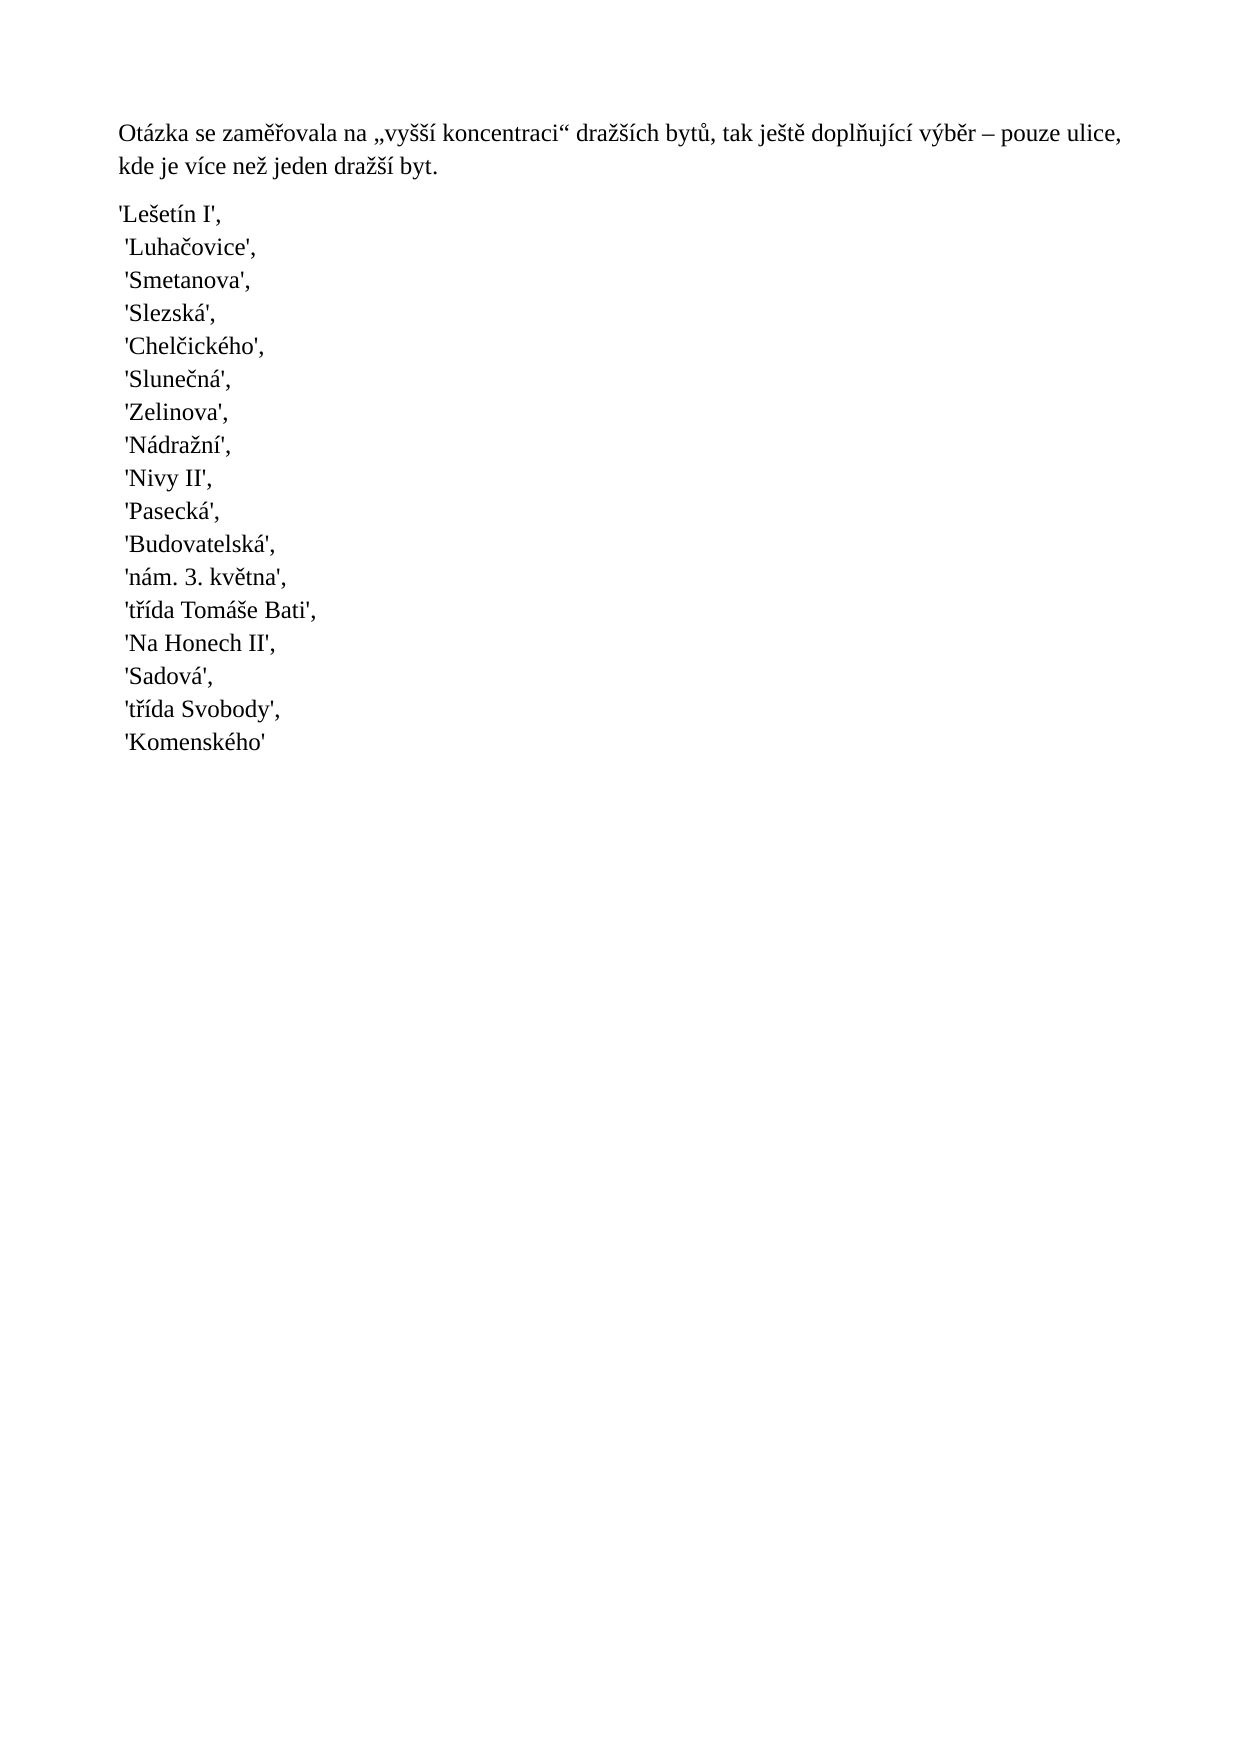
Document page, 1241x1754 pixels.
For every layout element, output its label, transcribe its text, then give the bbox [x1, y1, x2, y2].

text Otázka se zaměřovala na „vyšší koncentraci“ dražších bytů, tak ještě doplňující výběr – pouze ulice, kde je více než jeden dražší byt. [118, 118, 1122, 180]
text 'Lešetín I', 'Luhačovice', 'Smetanova', 'Slezská', 'Chelčického', 'Slunečná', 'Zelinova', 'Nádražní', 'Nivy II', 'Pasecká', 'Budovatelská', 'nám. 3. května', 'třída Tomáše Bati', 'Na Honech II', 'Sadová', 'třída Svobody', 'Komenského' [118, 199, 1122, 756]
